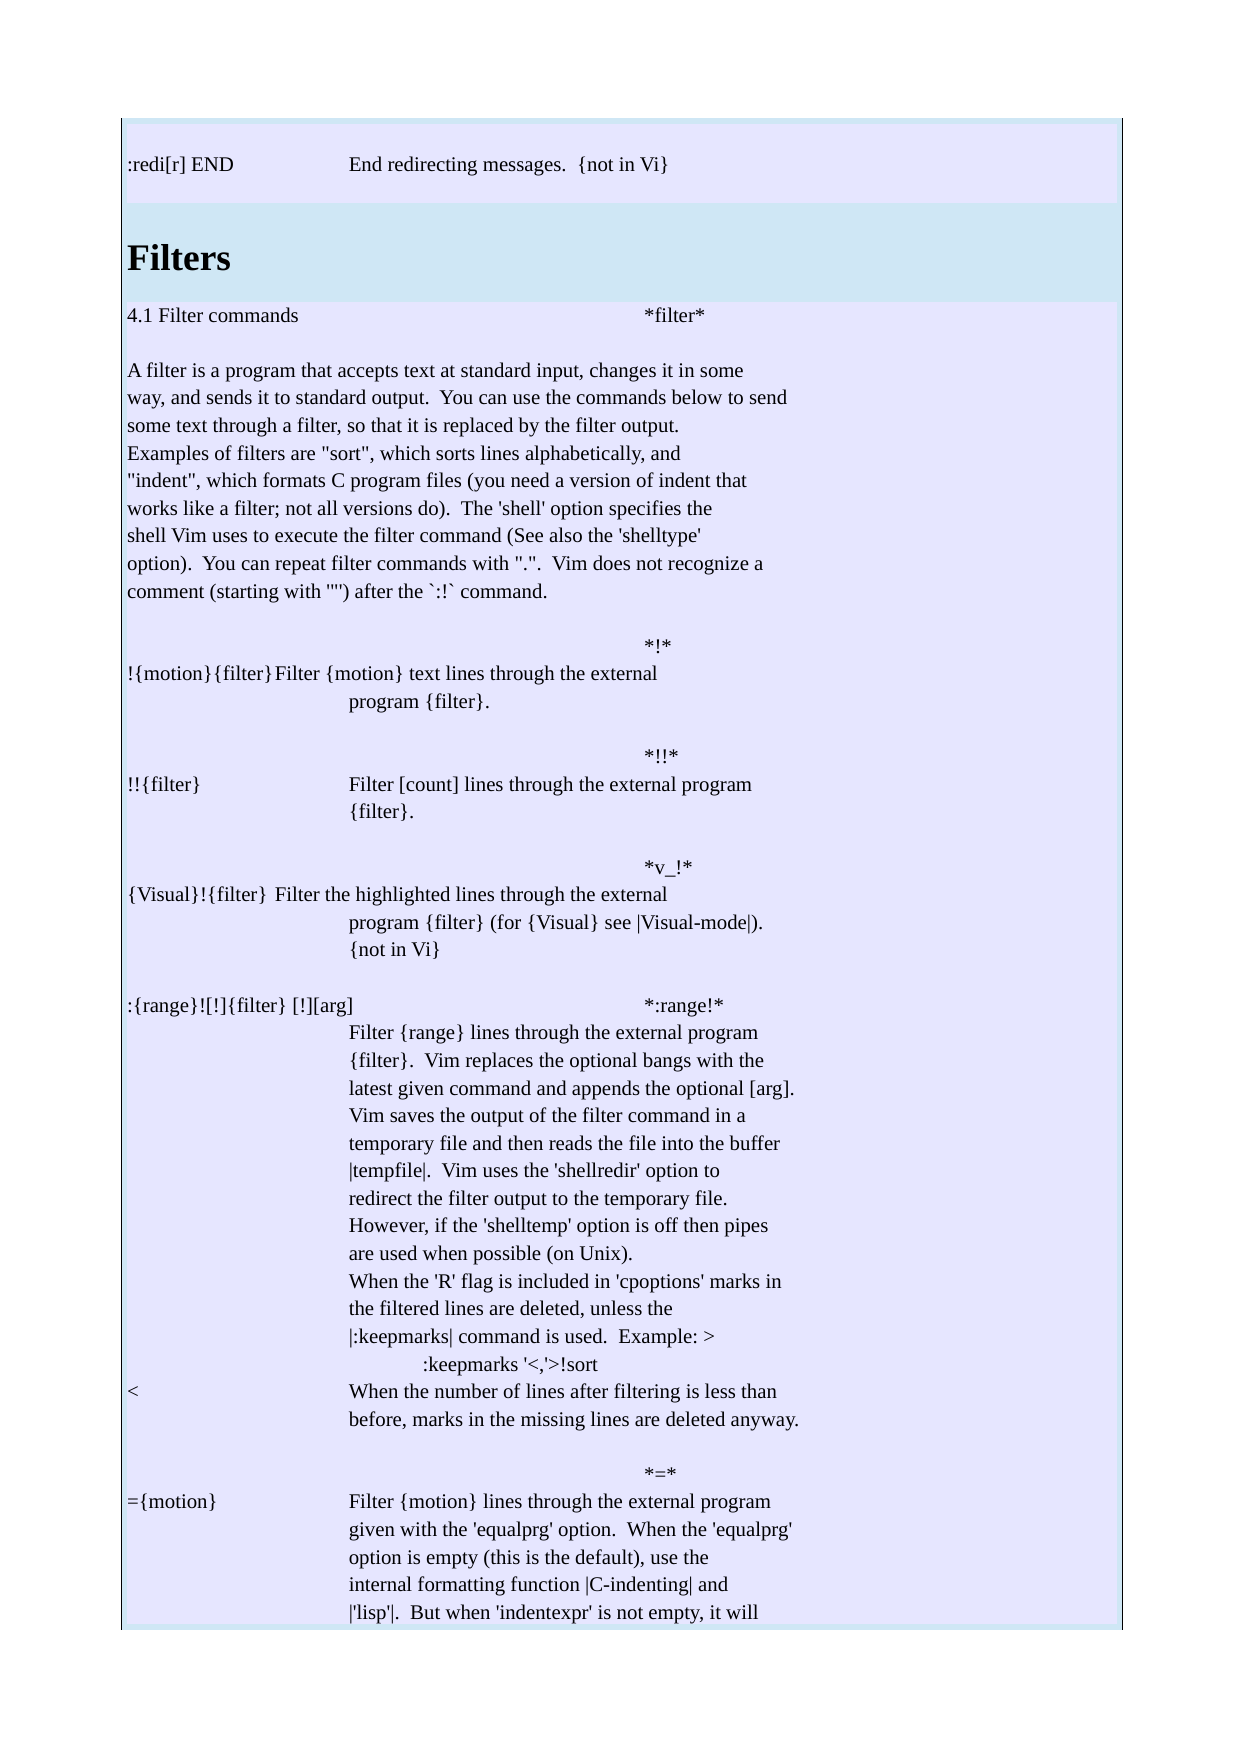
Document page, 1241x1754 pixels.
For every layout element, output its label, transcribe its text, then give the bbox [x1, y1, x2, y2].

table_cell Filters [122, 209, 1122, 297]
table_cell :redi[r] END End redirecting messages. {not in Vi} [122, 118, 1122, 209]
table_cell 4.1 Filter commands *filter* A filter is a program that accepts text at standard input, changes it in some way, and sends it to standard output. You can use the commands below to send some text through a filter, so that it is replaced by the filter output. Examples of filters are "sort", which sorts lines alphabetically, and "indent", which formats C program files (you need a version of indent that works like a filter; not all versions do). The 'shell' option specifies the shell Vim uses to execute the filter command (See also the 'shelltype' option). You can repeat filter commands with ".". Vim does not recognize a comment (starting with '"') after the `:!` command. *!* !{motion}{filter} Filter {motion} text lines through the external program {filter}. *!!* !!{filter} Filter [count] lines through the external program {filter}. *v_!* {Visual}!{filter} Filter the highlighted lines through the external program {filter} (for {Visual} see |Visual-mode|). {not in Vi} :{range}![!]{filter} [!][arg] *:range!* Filter {range} lines through the external program {filter}. Vim replaces the optional bangs with the latest given command and appends the optional [arg]. Vim saves the output of the filter command in a temporary file and then reads the file into the buffer |tempfile|. Vim uses the 'shellredir' option to redirect the filter output to the temporary file. However, if the 'shelltemp' option is off then pipes are used when possible (on Unix). When the 'R' flag is included in 'cpoptions' marks in the filtered lines are deleted, unless the |:keepmarks| command is used. Example: > :keepmarks '<,'>!sort < When the number of lines after filtering is less than before, marks in the missing lines are deleted anyway. *=* ={motion} Filter {motion} lines through the external program given with the 'equalprg' option. When the 'equalprg' option is empty (this is the default), use the internal formatting function |C-indenting| and |'lisp'|. But when 'indentexpr' is not empty, it will [122, 297, 1122, 1630]
